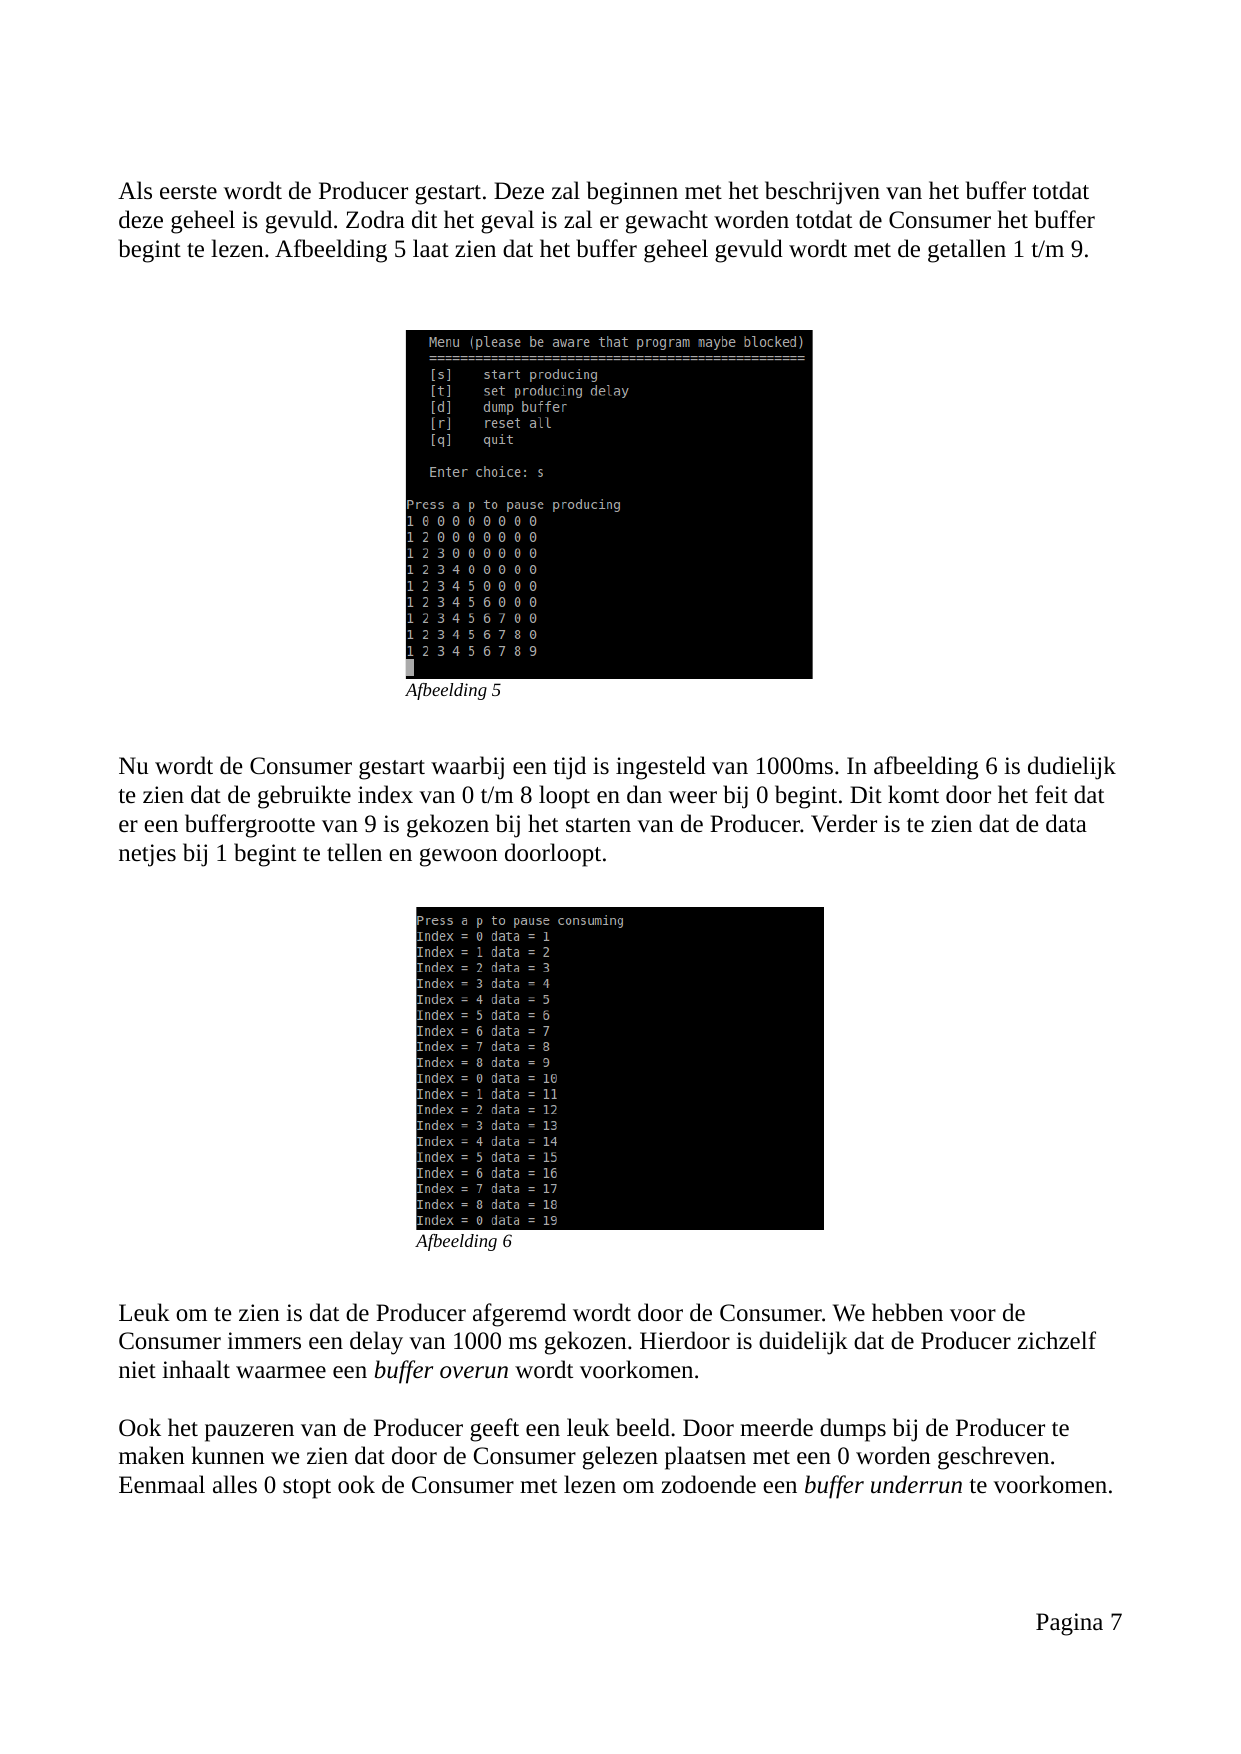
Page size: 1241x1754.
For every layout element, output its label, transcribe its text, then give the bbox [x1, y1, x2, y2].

text Nu wordt de Consumer gestart waarbij een tijd is ingesteld van 1000ms. In afbeelding 6 is dudielijk te zien dat de gebruikte index van 0 t/m 8 loopt en dan weer bij 0 begint. Dit komt door het feit dat er een buffergrootte van 9 is gekozen bij het starten van de Producer. Verder is te zien dat de data netjes bij 1 begint te tellen en gewoon doorloopt. [118, 751, 1122, 866]
picture [416, 907, 824, 1230]
text Als eerste wordt de Producer gestart. Deze zal beginnen met het beschrijven van het buffer totdat deze geheel is gevuld. Zodra dit het geval is zal er gewacht worden totdat de Consumer het buffer begint te lezen. Afbeelding 5 laat zien dat het buffer geheel gevuld wordt met de getallen 1 t/m 9. [118, 176, 1122, 263]
picture [405, 330, 813, 679]
text Leuk om te zien is dat de Producer afgeremd wordt door de Consumer. We hebben voor de Consumer immers een delay van 1000 ms gekozen. Hierdoor is duidelijk dat de Producer zichzelf niet inhaalt waarmee een buffer overun wordt voorkomen. [118, 1298, 1122, 1384]
text Ook het pauzeren van de Producer geeft een leuk beeld. Door meerde dumps bij de Producer te maken kunnen we zien dat door de Consumer gelezen plaatsen met een 0 worden geschreven. Eenmaal alles 0 stopt ook de Consumer met lezen om zodoende een buffer underrun te voorkomen. [118, 1413, 1122, 1499]
text Afbeelding 6 [416, 1230, 824, 1252]
text Afbeelding 5 [406, 679, 812, 700]
